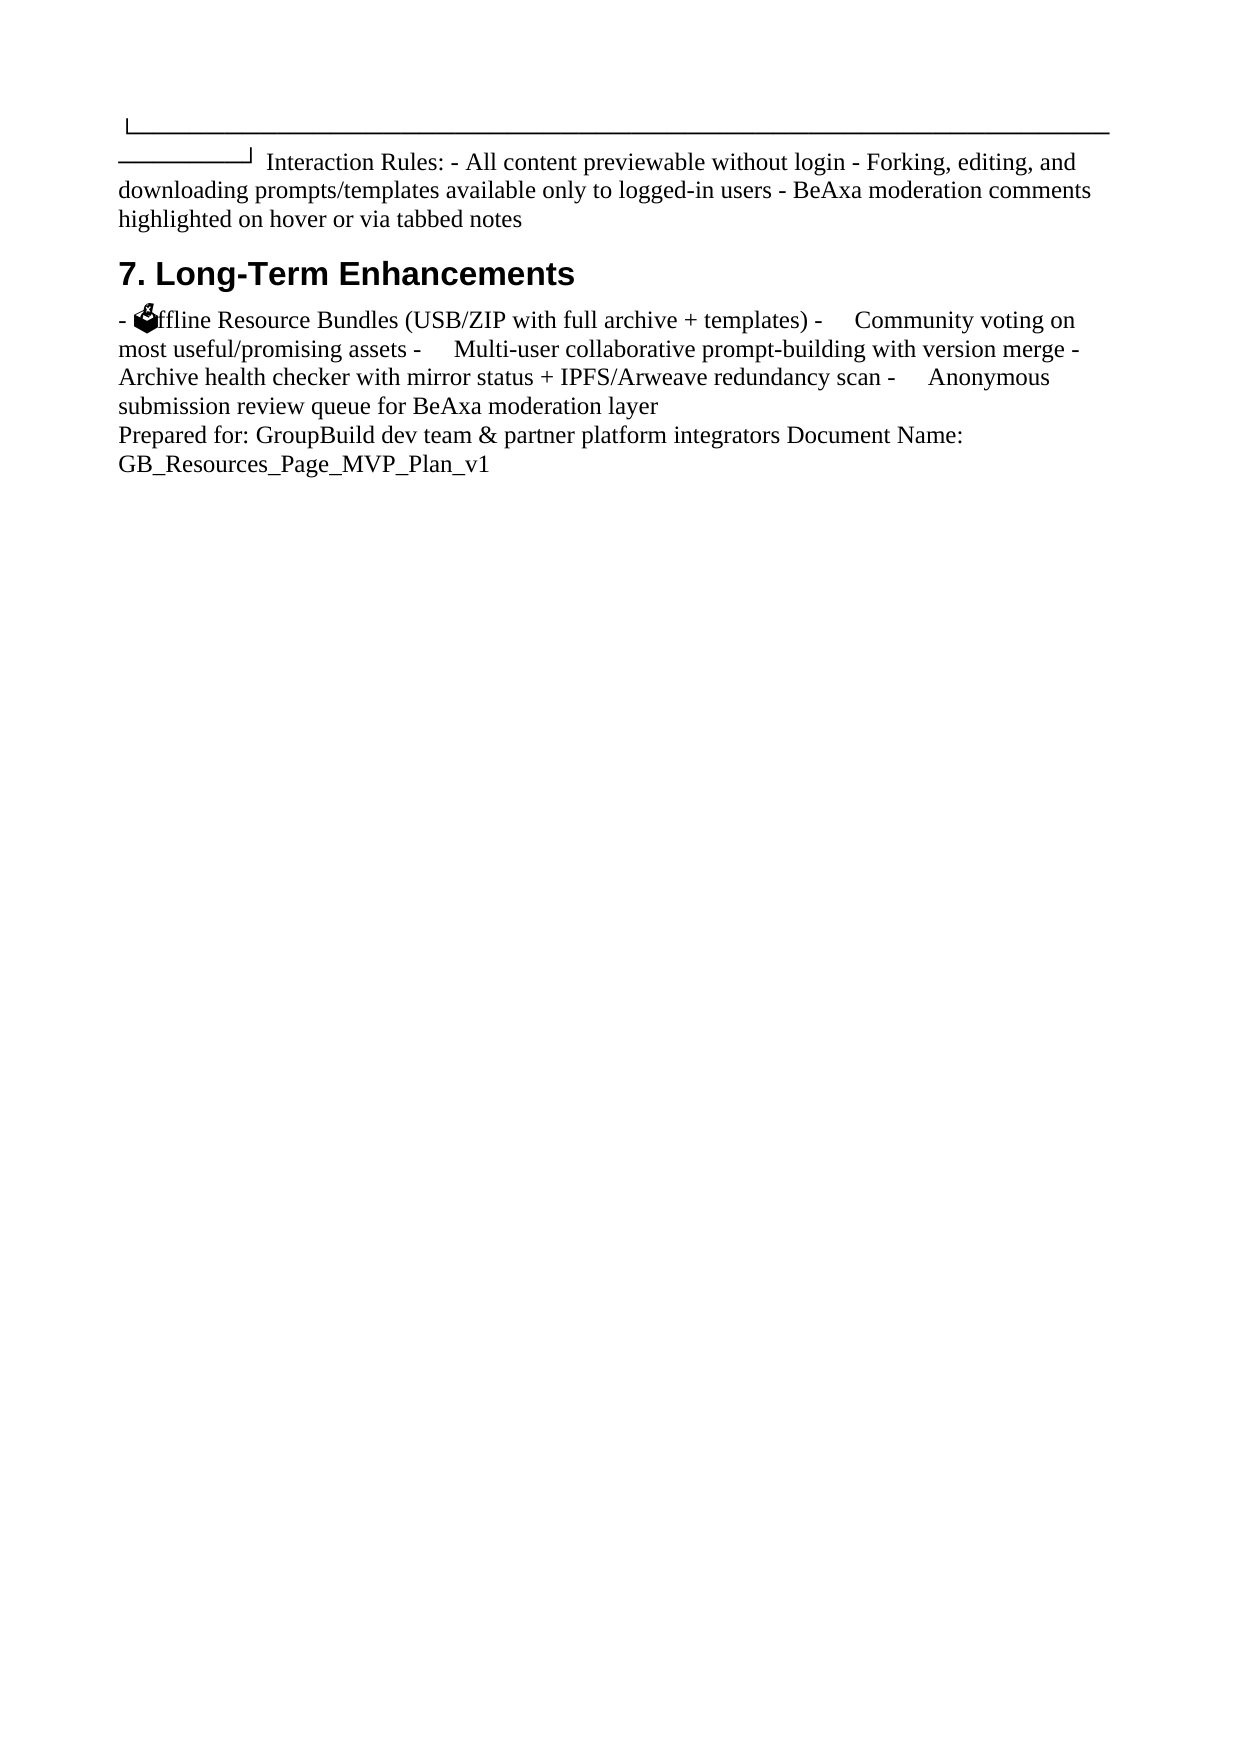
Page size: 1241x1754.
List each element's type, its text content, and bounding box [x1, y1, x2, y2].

text Prepared for: GroupBuild dev team & partner platform integrators Document Name: GB_Resources_Page_MVP_Plan_v1 [118, 118, 1122, 147]
